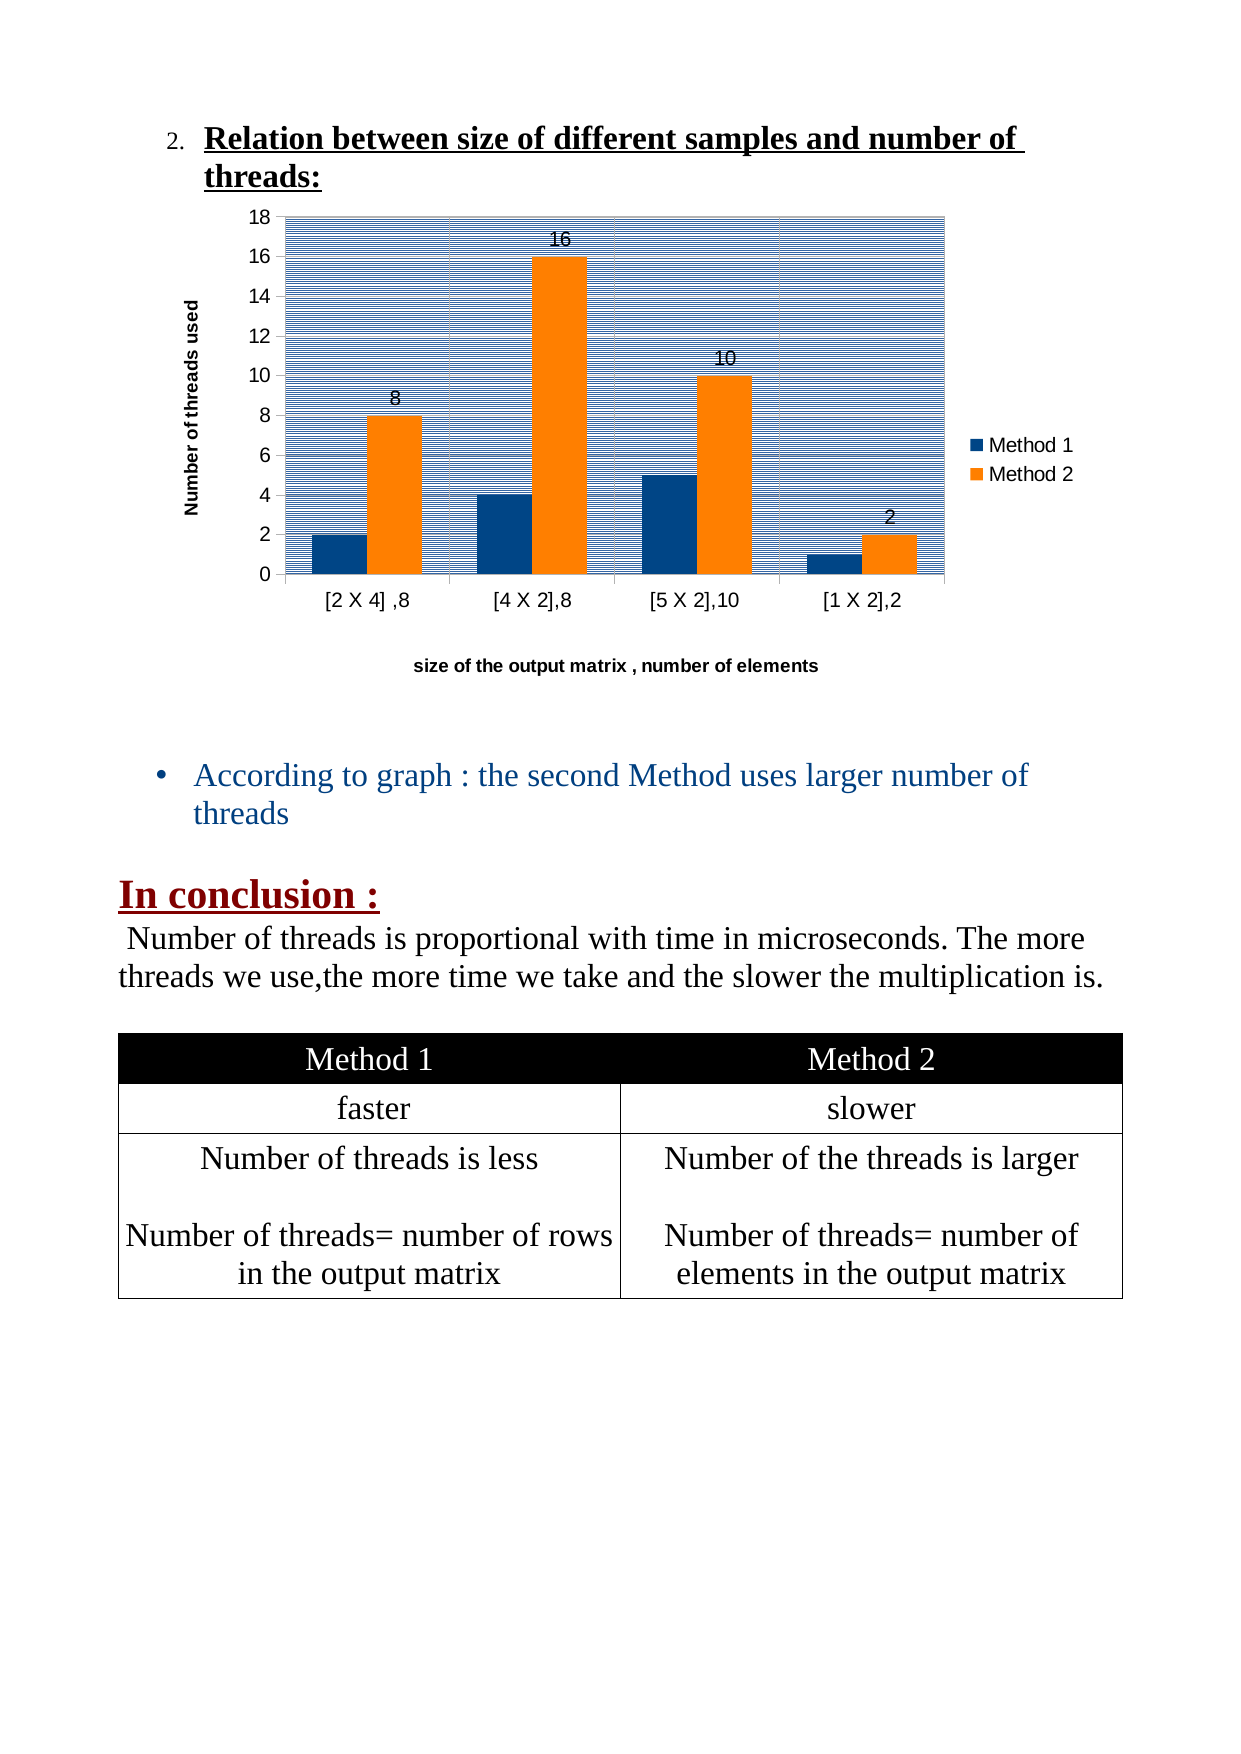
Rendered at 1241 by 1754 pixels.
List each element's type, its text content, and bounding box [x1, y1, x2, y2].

text In conclusion : [118, 870, 1122, 918]
table_cell Number of the threads is larger Number of threads= number of elements in the output matrix [621, 1134, 1122, 1298]
table_header Method 2 [621, 1034, 1122, 1083]
table_cell Number of threads is less Number of threads= number of rows in the output matrix [119, 1134, 620, 1298]
list According to graph : the second Method uses larger number of threads [156, 755, 1122, 832]
table_cell faster [119, 1084, 620, 1133]
text Number of threads is proportional with time in microseconds. The more threads we use,the more time we take and the slower the multiplication is. [118, 918, 1122, 994]
table_header Method 1 [119, 1034, 620, 1083]
list Relation between size of different samples and number of threads: [166, 118, 1122, 195]
table_cell slower [621, 1084, 1122, 1133]
